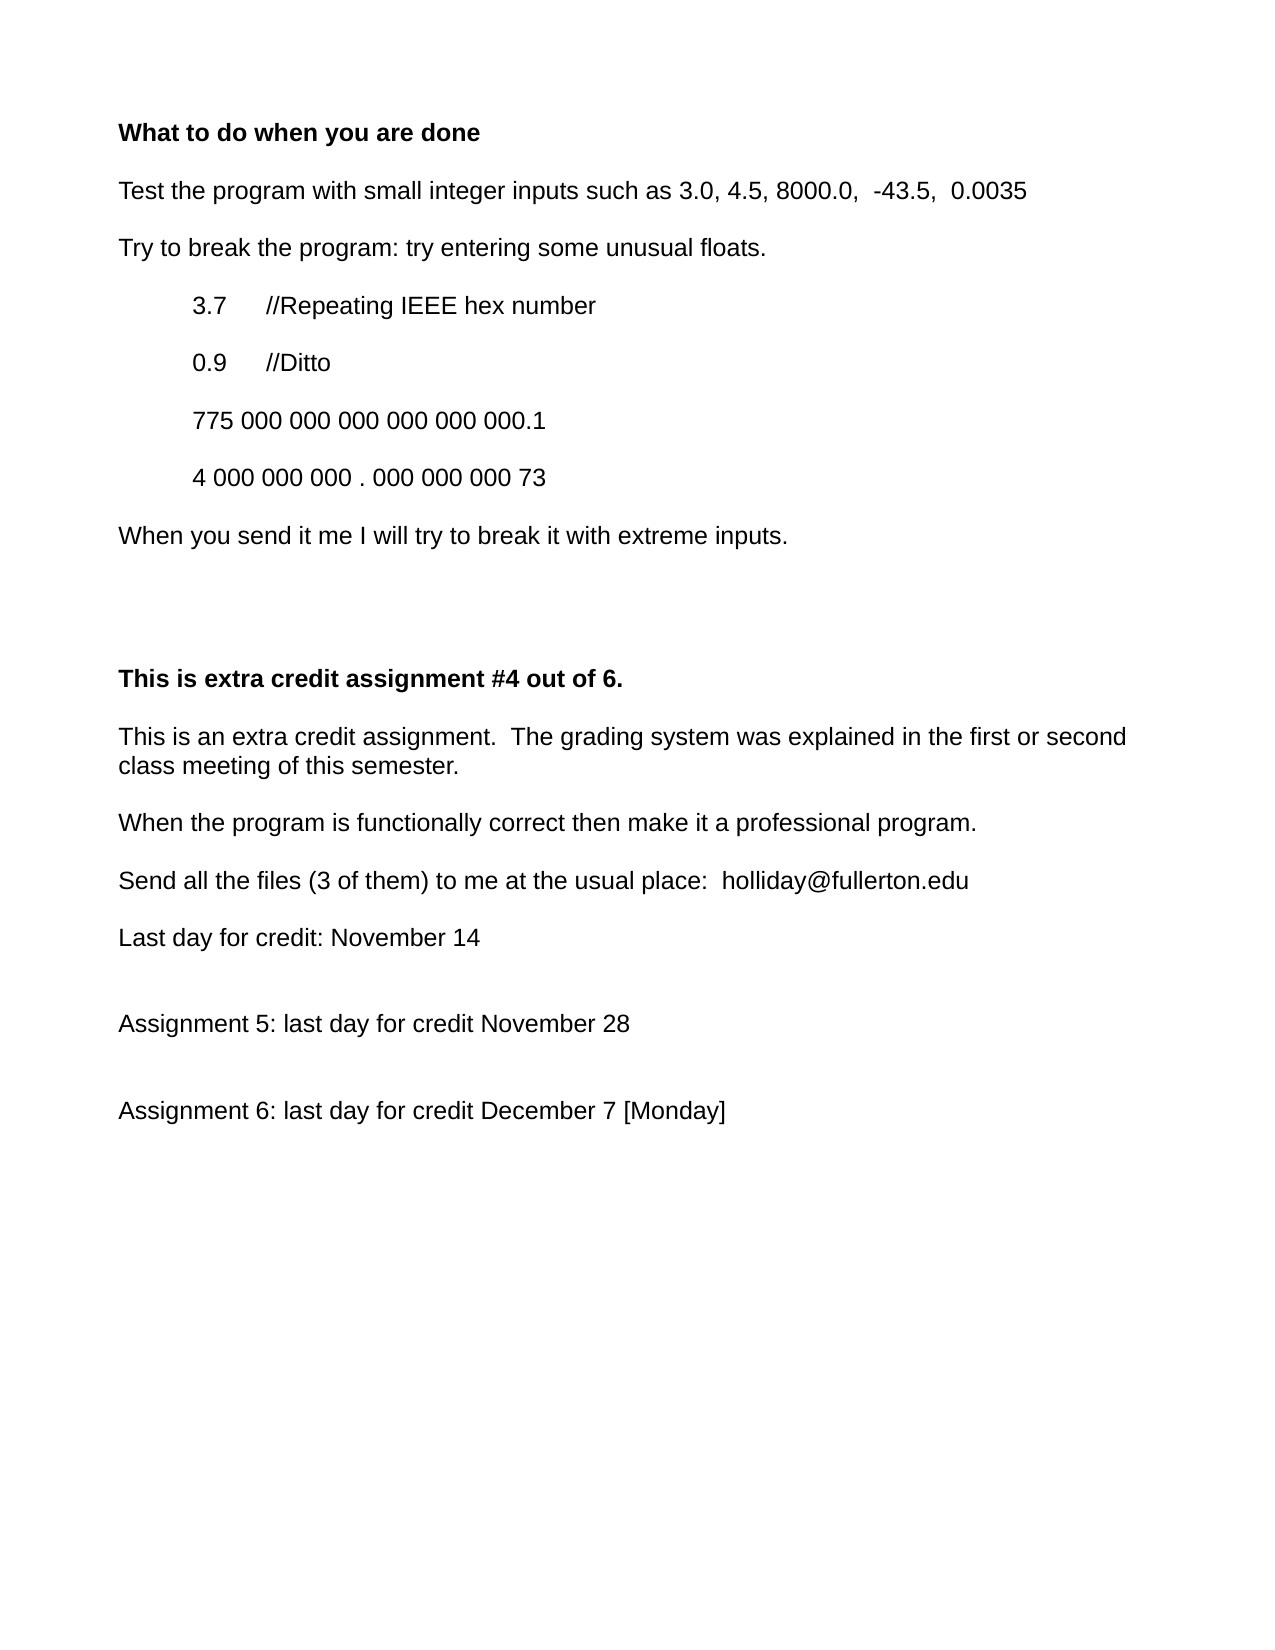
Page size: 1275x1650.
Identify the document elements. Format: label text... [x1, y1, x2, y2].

text 4 000 000 000 . 000 000 000 73 [118, 463, 1157, 492]
text Send all the files (3 of them) to me at the usual place: holliday@fullerton.edu [118, 866, 1157, 894]
text What to do when you are done [118, 118, 1157, 147]
text This is extra credit assignment #4 out of 6. [118, 664, 1157, 693]
text 775 000 000 000 000 000 000.1 [118, 406, 1157, 434]
text Last day for credit: November 14 [118, 923, 1157, 952]
text Assignment 6: last day for credit December 7 [Monday] [118, 1096, 1157, 1124]
text Assignment 5: last day for credit November 28 [118, 1009, 1157, 1038]
text 3.7 //Repeating IEEE hex number [118, 291, 1157, 319]
text When you send it me I will try to break it with extreme inputs. [118, 521, 1157, 549]
text Try to break the program: try entering some unusual floats. [118, 233, 1157, 262]
text This is an extra credit assignment. The grading system was explained in the first or second class meeting of this semester. [118, 722, 1157, 779]
text 0.9 //Ditto [118, 348, 1157, 377]
text When the program is functionally correct then make it a professional program. [118, 808, 1157, 837]
text Test the program with small integer inputs such as 3.0, 4.5, 8000.0, -43.5, 0.0035 [118, 176, 1157, 204]
